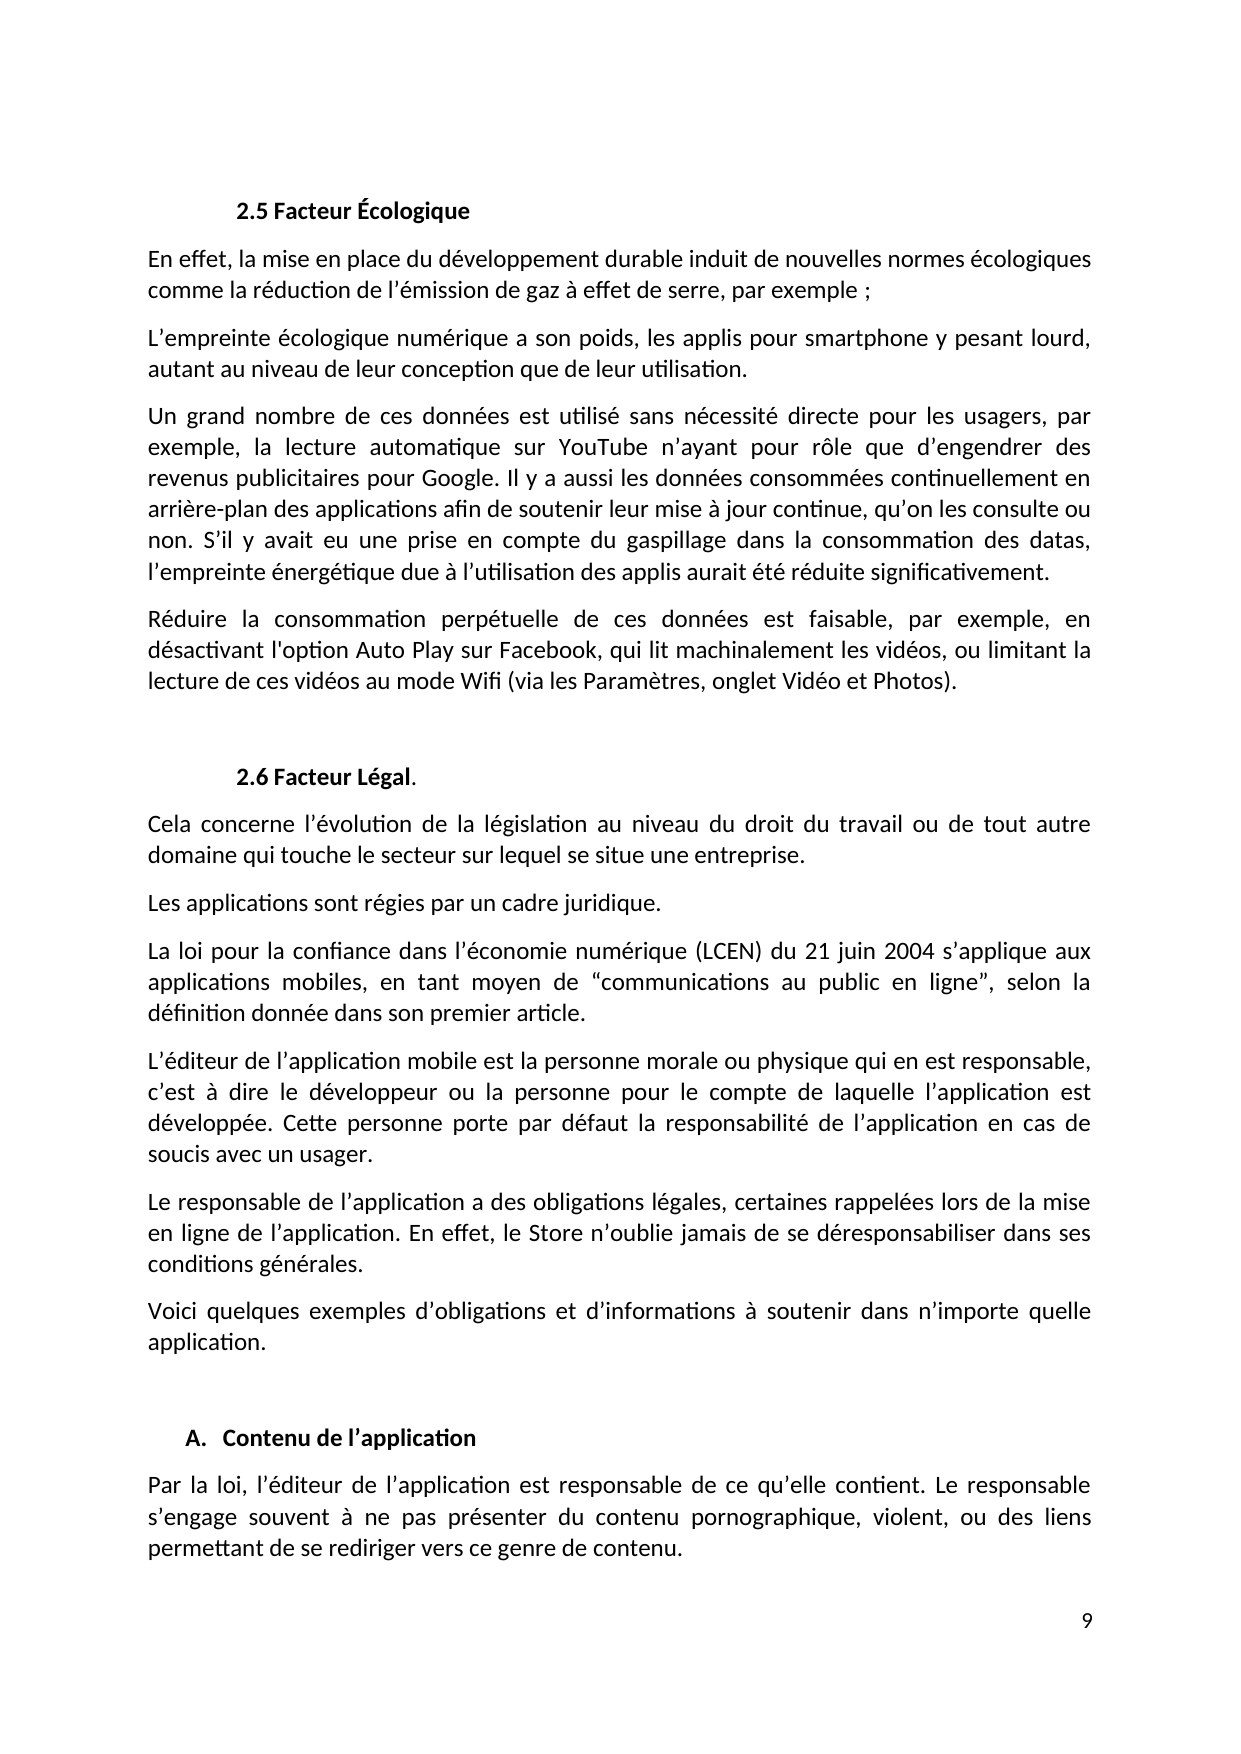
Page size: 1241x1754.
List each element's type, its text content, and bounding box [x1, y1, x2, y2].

text En effet, la mise en place du développement durable induit de nouvelles normes écologiques comme la réduction de l’émission de gaz à effet de serre, par exemple ; [148, 243, 1093, 304]
text Un grand nombre de ces données est utilisé sans nécessité directe pour les usagers, par exemple, la lecture automatique sur YouTube n’ayant pour rôle que d’engendrer des revenus publicitaires pour Google. Il y a aussi les données consommées continuellement en arrière-plan des applications afin de soutenir leur mise à jour continue, qu’on les consulte ou non. S’il y avait eu une prise en compte du gaspillage dans la consommation des datas, l’empreinte énergétique due à l’utilisation des applis aurait été réduite significativement. [148, 401, 1093, 586]
text Le responsable de l’application a des obligations légales, certaines rappelées lors de la mise en ligne de l’application. En effet, le Store n’oublie jamais de se déresponsabiliser dans ses conditions générales. [148, 1186, 1093, 1278]
text Les applications sont régies par un cadre juridique. [148, 887, 1093, 918]
text La loi pour la confiance dans l’économie numérique (LCEN) du 21 juin 2004 s’applique aux applications mobiles, en tant moyen de “communications au public en ligne”, selon la définition donnée dans son premier article. [148, 935, 1093, 1028]
text Cela concerne l’évolution de la législation au niveau du droit du travail ou de tout autre domaine qui touche le secteur sur lequel se situe une entreprise. [148, 809, 1093, 870]
text Par la loi, l’éditeur de l’application est responsable de ce qu’elle contient. Le responsable s’engage souvent à ne pas présenter du contenu pornographique, violent, ou des liens permettant de se rediriger vers ce genre de contenu. [148, 1470, 1093, 1562]
text Réduire la consommation perpétuelle de ces données est faisable, par exemple, en désactivant l'option Auto Play sur Facebook, qui lit machinalement les vidéos, ou limitant la lecture de ces vidéos au mode Wifi (via les Paramètres, onglet Vidéo et Photos). [148, 603, 1093, 696]
text L’empreinte écologique numérique a son poids, les applis pour smartphone y pesant lourd, autant au niveau de leur conception que de leur utilisation. [148, 322, 1093, 383]
list Facteur Écologique [236, 195, 1093, 226]
list Facteur Légal. [236, 761, 1093, 791]
text Voici quelques exemples d’obligations et d’informations à soutenir dans n’importe quelle application. [148, 1296, 1093, 1357]
list Contenu de l’application [185, 1422, 1093, 1452]
text L’éditeur de l’application mobile est la personne morale ou physique qui en est responsable, c’est à dire le développeur ou la personne pour le compte de laquelle l’application est développée. Cette personne porte par défaut la responsabilité de l’application en cas de soucis avec un usager. [148, 1045, 1093, 1168]
